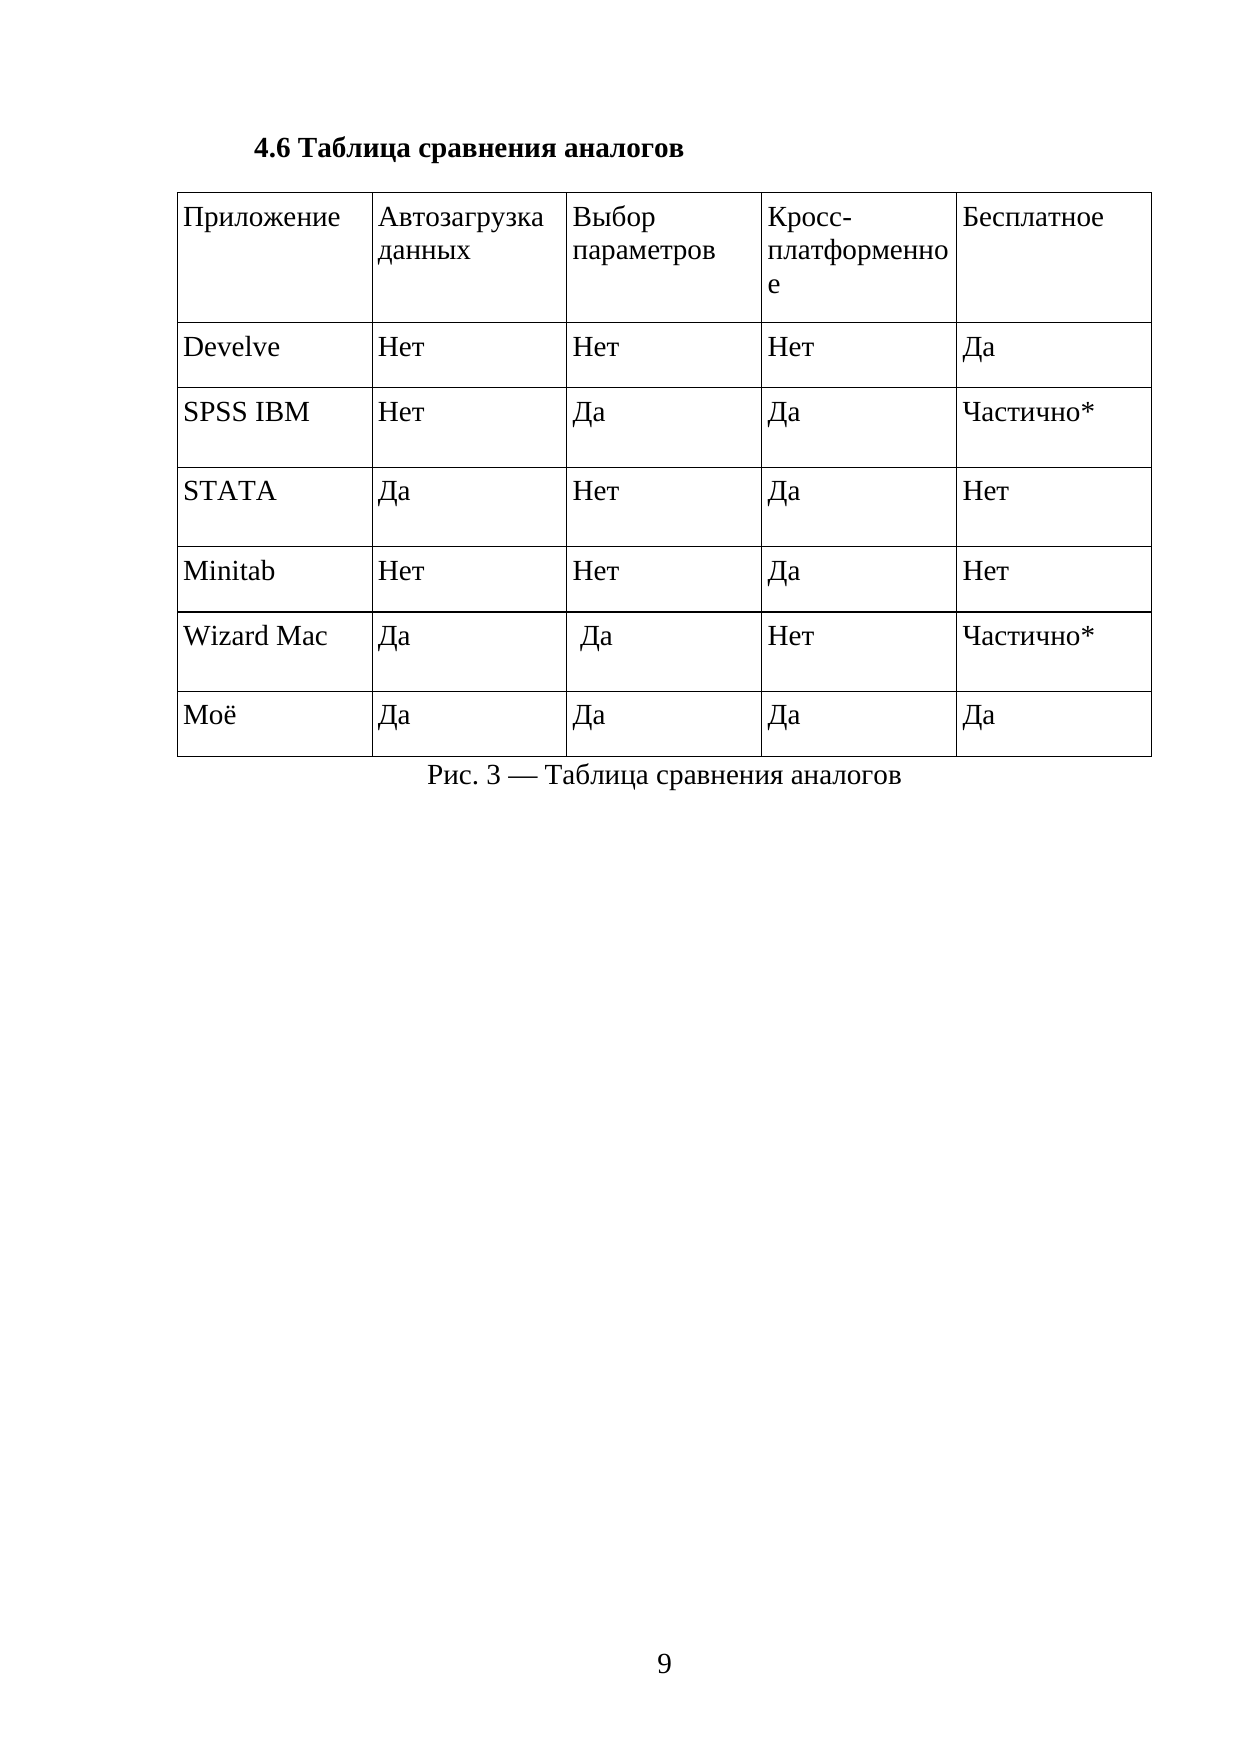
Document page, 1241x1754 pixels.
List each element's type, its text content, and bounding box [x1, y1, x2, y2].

table_cell Нет [567, 468, 761, 546]
table_cell STATA [178, 468, 372, 546]
table_cell Да [373, 692, 566, 756]
table_cell Нет [957, 547, 1151, 611]
table_header Автозагрузка данных [373, 193, 566, 322]
table_cell Да [957, 692, 1151, 756]
table_cell Wizard Mac [178, 613, 372, 691]
table_cell Да [957, 323, 1151, 387]
table_cell Нет [373, 388, 566, 467]
table_header Кросс- платформенное [762, 193, 956, 322]
table_cell Да [762, 547, 956, 611]
table_cell Да [373, 468, 566, 546]
text Рис. 3 — Таблица сравнения аналогов [177, 757, 1151, 791]
table_cell Да [762, 692, 956, 756]
table_cell Да [567, 613, 761, 691]
table_cell Develve [178, 323, 372, 387]
text 4.6 Таблица сравнения аналогов [177, 130, 1151, 163]
table_cell Нет [567, 547, 761, 611]
table_cell Нет [762, 613, 956, 691]
table_header Бесплатное [957, 193, 1151, 322]
table_cell Частично* [957, 613, 1151, 691]
table_cell Нет [567, 323, 761, 387]
table_header Выбор параметров [567, 193, 761, 322]
table_cell Нет [373, 547, 566, 611]
table_cell Нет [957, 468, 1151, 546]
table_cell Частично* [957, 388, 1151, 467]
table_cell Да [567, 692, 761, 756]
table_cell Да [762, 388, 956, 467]
table_cell Да [567, 388, 761, 467]
table_cell Нет [762, 323, 956, 387]
table_cell SPSS IBM [178, 388, 372, 467]
table_cell Нет [373, 323, 566, 387]
table_header Приложение [178, 193, 372, 322]
table_cell Minitab [178, 547, 372, 611]
table_cell Да [762, 468, 956, 546]
table_cell Моё [178, 692, 372, 756]
table_cell Да [373, 613, 566, 691]
